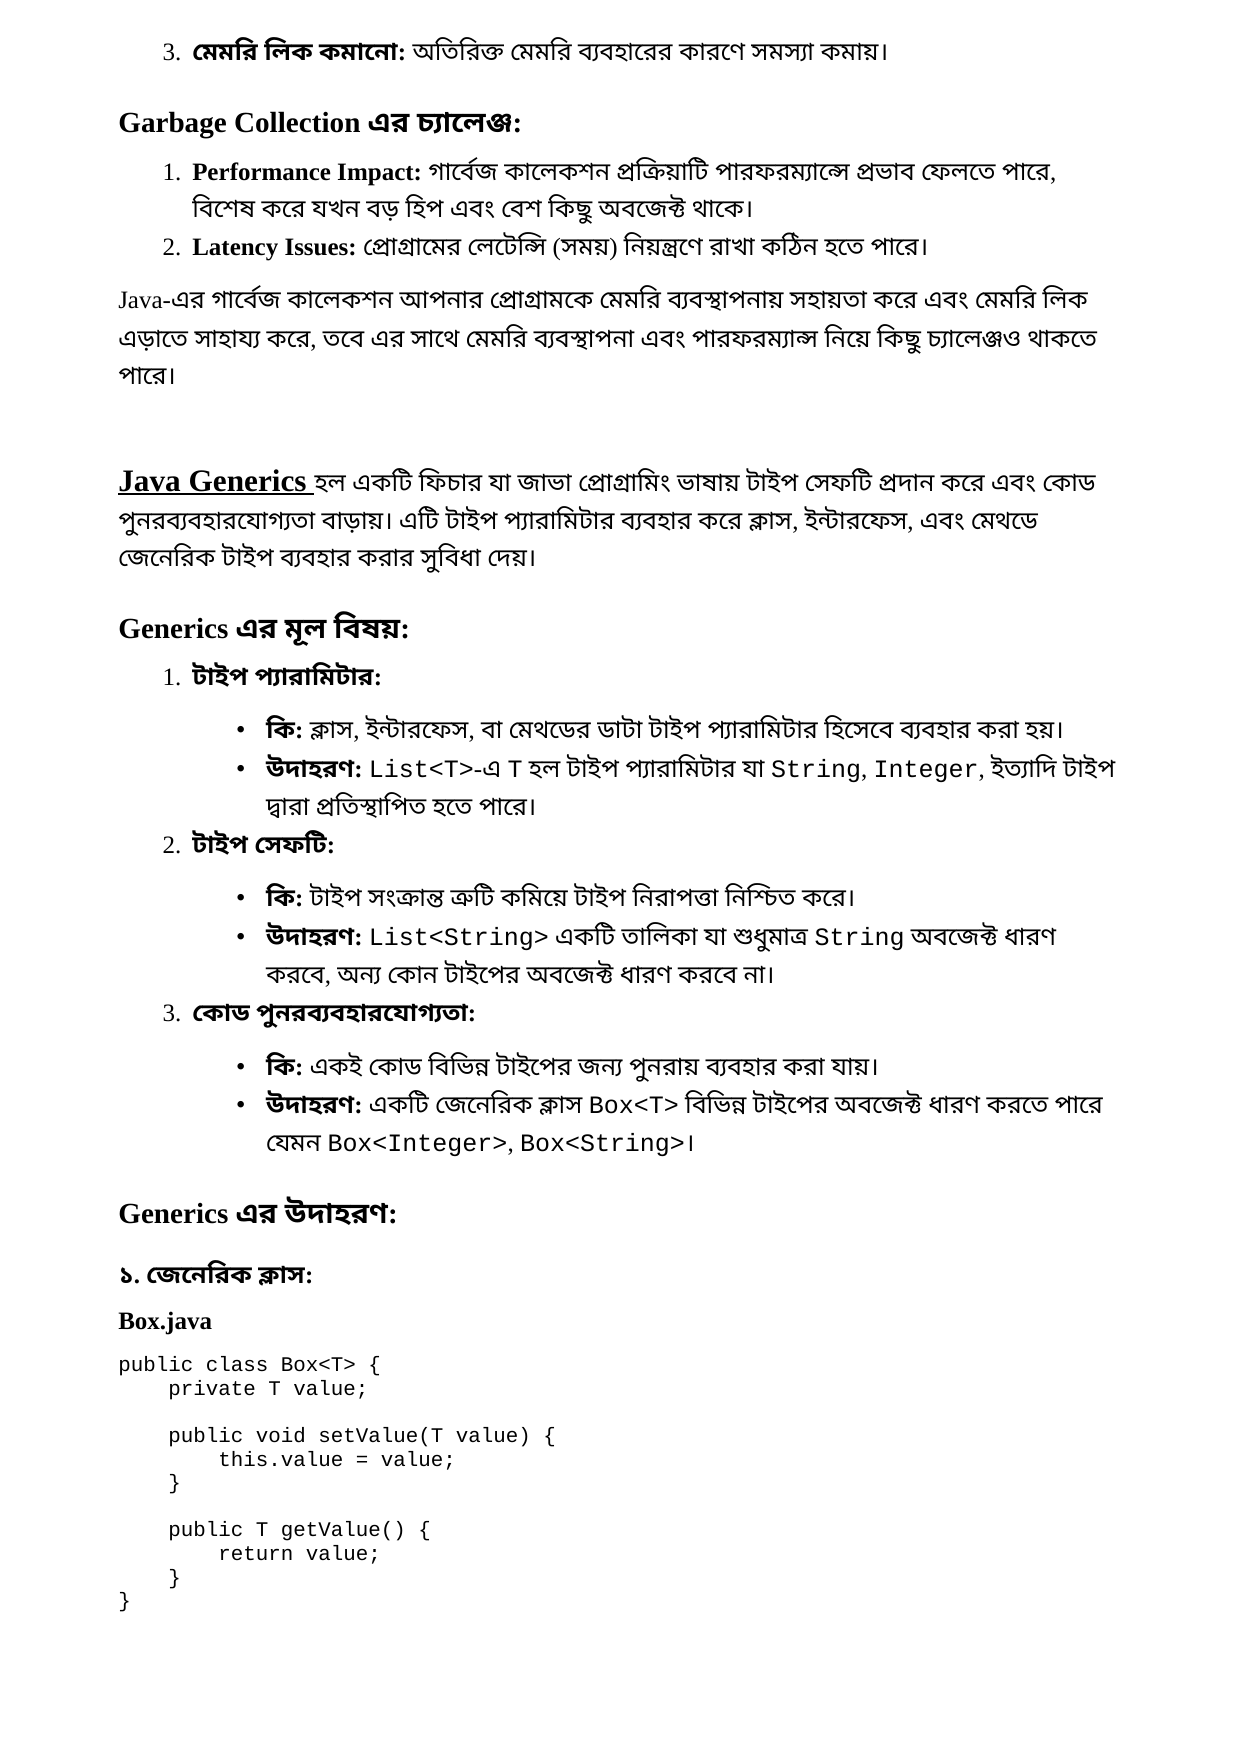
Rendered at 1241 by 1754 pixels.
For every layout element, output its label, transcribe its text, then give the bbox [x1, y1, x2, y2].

text Java Generics হল একটি ফিচার যা জাভা প্রোগ্রামিং ভাষায় টাইপ সেফটি প্রদান করে এবং কোড পুনরব্যবহারযোগ্যতা বাড়ায়। এটি টাইপ প্যারামিটার ব্যবহার করে ক্লাস, ইন্টারফেস, এবং মেথডে জেনেরিক টাইপ ব্যবহার করার সুবিধা দেয়। [118, 462, 1122, 577]
list টাইপ সেফটি: [162, 830, 1122, 863]
text return value; [118, 1543, 1122, 1567]
subtitle ১. জেনেরিক ক্লাস: [118, 1260, 1122, 1294]
subtitle Garbage Collection এর চ্যালেঞ্জ: [118, 105, 1122, 144]
list উদাহরণ: List<String> একটি তালিকা যা শুধুমাত্র String অবজেক্ট ধারণ করবে, অন্য কোন টাইপের অবজেক্ট ধারণ করবে না। [236, 922, 1122, 993]
subtitle Generics এর উদাহরণ: [118, 1196, 1122, 1235]
text } [118, 1590, 1122, 1614]
subtitle Generics এর মূল বিষয়: [118, 611, 1122, 650]
text Box.java [118, 1306, 1122, 1335]
text public class Box<T> { [118, 1354, 1122, 1378]
text } [118, 1472, 1122, 1496]
text public T getValue() { [118, 1519, 1122, 1543]
text this.value = value; [118, 1448, 1122, 1472]
text Java-এর গার্বেজ কালেকশন আপনার প্রোগ্রামকে মেমরি ব্যবস্থাপনায় সহায়তা করে এবং মেমরি লিক এড়াতে সাহায্য করে, তবে এর সাথে মেমরি ব্যবস্থাপনা এবং পারফরম্যান্স নিয়ে কিছু চ্যালেঞ্জও থাকতে পারে। [118, 286, 1122, 395]
list উদাহরণ: একটি জেনেরিক ক্লাস Box<T> বিভিন্ন টাইপের অবজেক্ট ধারণ করতে পারে যেমন Box<Integer>, Box<String>। [236, 1090, 1122, 1162]
list কি: ক্লাস, ইন্টারফেস, বা মেথডের ডাটা টাইপ প্যারামিটার হিসেবে ব্যবহার করা হয়। [236, 716, 1122, 749]
list কোড পুনরব্যবহারযোগ্যতা: [162, 998, 1122, 1032]
text public void setValue(T value) { [118, 1425, 1122, 1448]
list মেমরি লিক কমানো: অতিরিক্ত মেমরি ব্যবহারের কারণে সমস্যা কমায়। [162, 37, 1122, 71]
list টাইপ প্যারামিটার: [162, 662, 1122, 696]
list কি: একই কোড বিভিন্ন টাইপের জন্য পুনরায় ব্যবহার করা যায়। [236, 1052, 1122, 1085]
text private T value; [118, 1378, 1122, 1401]
list উদাহরণ: List<T>-এ T হল টাইপ প্যারামিটার যা String, Integer, ইত্যাদি টাইপ দ্বারা প্রতিস্থাপিত হতে পারে। [236, 754, 1122, 825]
list Performance Impact: গার্বেজ কালেকশন প্রক্রিয়াটি পারফরম্যান্সে প্রভাব ফেলতে পারে, বিশেষ করে যখন বড় হিপ এবং বেশ কিছু অবজেক্ট থাকে। [162, 157, 1122, 228]
list Latency Issues: প্রোগ্রামের লেটেন্সি (সময়) নিয়ন্ত্রণে রাখা কঠিন হতে পারে। [162, 232, 1122, 266]
text } [118, 1567, 1122, 1590]
list কি: টাইপ সংক্রান্ত ত্রুটি কমিয়ে টাইপ নিরাপত্তা নিশ্চিত করে। [236, 883, 1122, 917]
